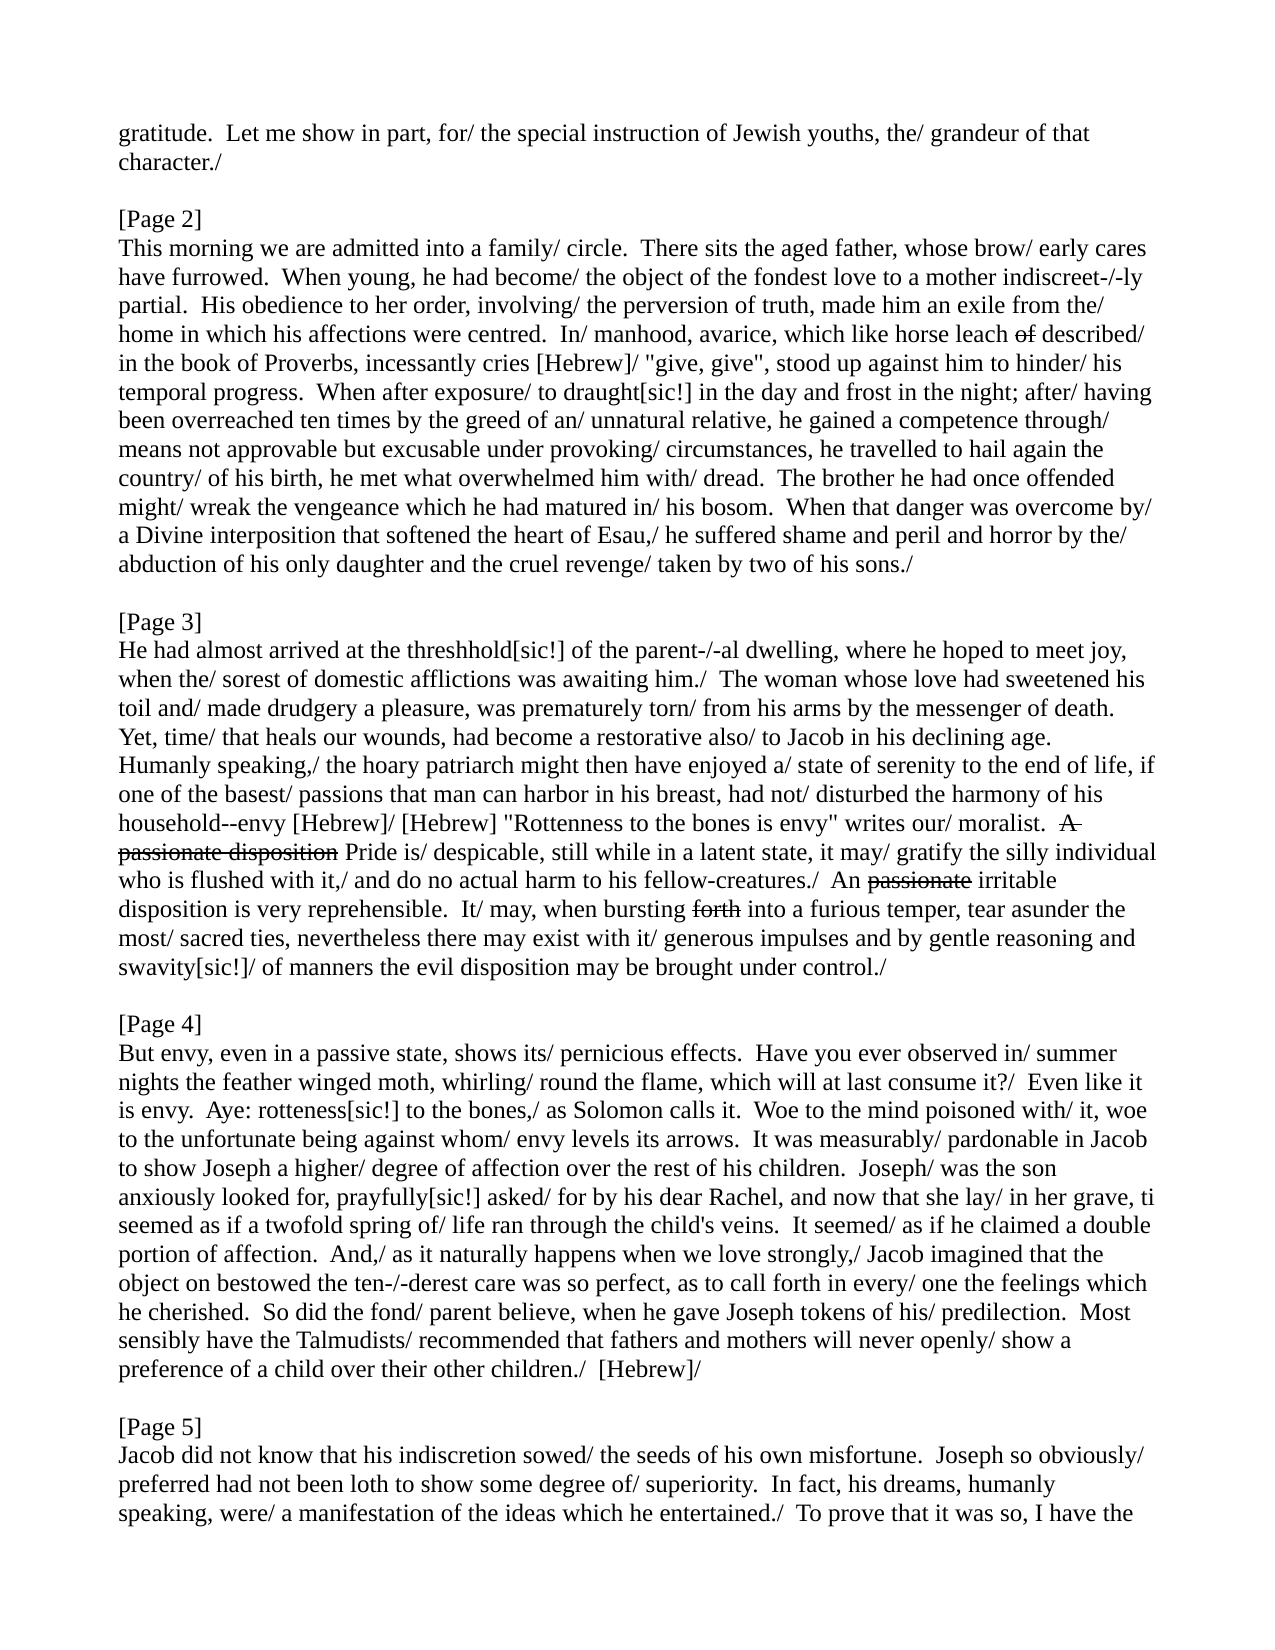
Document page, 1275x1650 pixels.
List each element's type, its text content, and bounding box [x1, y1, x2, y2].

text He had almost arrived at the threshhold[sic!] of the parent-/-al dwelling, where he hoped to meet joy, when the/ sorest of domestic afflictions was awaiting him./ The woman whose love had sweetened his toil and/ made drudgery a pleasure, was prematurely torn/ from his arms by the messenger of death. Yet, time/ that heals our wounds, had become a restorative also/ to Jacob in his declining age. Humanly speaking,/ the hoary patriarch might then have enjoyed a/ state of serenity to the end of life, if one of the basest/ passions that man can harbor in his breast, had not/ disturbed the harmony of his household--envy [Hebrew]/ [Hebrew] "Rottenness to the bones is envy" writes our/ moralist. A passionate disposition Pride is/ despicable, still while in a latent state, it may/ gratify the silly individual who is flushed with it,/ and do no actual harm to his fellow-creatures./ An passionate irritable disposition is very reprehensible. It/ may, when bursting forth into a furious temper, tear asunder the most/ sacred ties, nevertheless there may exist with it/ generous impulses and by gentle reasoning and swavity[sic!]/ of manners the evil disposition may be brought under control./ [118, 636, 1157, 981]
text [Page 4] [118, 1009, 1157, 1038]
text Jacob did not know that his indiscretion sowed/ the seeds of his own misfortune. Joseph so obviously/ preferred had not been loth to show some degree of/ superiority. In fact, his dreams, humanly speaking, were/ a manifestation of the ideas which he entertained./ To prove that it was so, I have the [118, 1441, 1157, 1527]
text gratitude. Let me show in part, for/ the special instruction of Jewish youths, the/ grandeur of that character./ [118, 118, 1157, 176]
text But envy, even in a passive state, shows its/ pernicious effects. Have you ever observed in/ summer nights the feather winged moth, whirling/ round the flame, which will at last consume it?/ Even like it is envy. Aye: rotteness[sic!] to the bones,/ as Solomon calls it. Woe to the mind poisoned with/ it, woe to the unfortunate being against whom/ envy levels its arrows. It was measurably/ pardonable in Jacob to show Joseph a higher/ degree of affection over the rest of his children. Joseph/ was the son anxiously looked for, prayfully[sic!] asked/ for by his dear Rachel, and now that she lay/ in her grave, ti seemed as if a twofold spring of/ life ran through the child's veins. It seemed/ as if he claimed a double portion of affection. And,/ as it naturally happens when we love strongly,/ Jacob imagined that the object on bestowed the ten-/-derest care was so perfect, as to call forth in every/ one the feelings which he cherished. So did the fond/ parent believe, when he gave Joseph tokens of his/ predilection. Most sensibly have the Talmudists/ recommended that fathers and mothers will never openly/ show a preference of a child over their other children./ [Hebrew]/ [118, 1038, 1157, 1383]
text [Page 5] [118, 1412, 1157, 1441]
text [Page 3] [118, 607, 1157, 636]
text This morning we are admitted into a family/ circle. There sits the aged father, whose brow/ early cares have furrowed. When young, he had become/ the object of the fondest love to a mother indiscreet-/-ly partial. His obedience to her order, involving/ the perversion of truth, made him an exile from the/ home in which his affections were centred. In/ manhood, avarice, which like horse leach of described/ in the book of Proverbs, incessantly cries [Hebrew]/ "give, give", stood up against him to hinder/ his temporal progress. When after exposure/ to draught[sic!] in the day and frost in the night; after/ having been overreached ten times by the greed of an/ unnatural relative, he gained a competence through/ means not approvable but excusable under provoking/ circumstances, he travelled to hail again the country/ of his birth, he met what overwhelmed him with/ dread. The brother he had once offended might/ wreak the vengeance which he had matured in/ his bosom. When that danger was overcome by/ a Divine interposition that softened the heart of Esau,/ he suffered shame and peril and horror by the/ abduction of his only daughter and the cruel revenge/ taken by two of his sons./ [118, 233, 1157, 578]
text [Page 2] [118, 204, 1157, 233]
